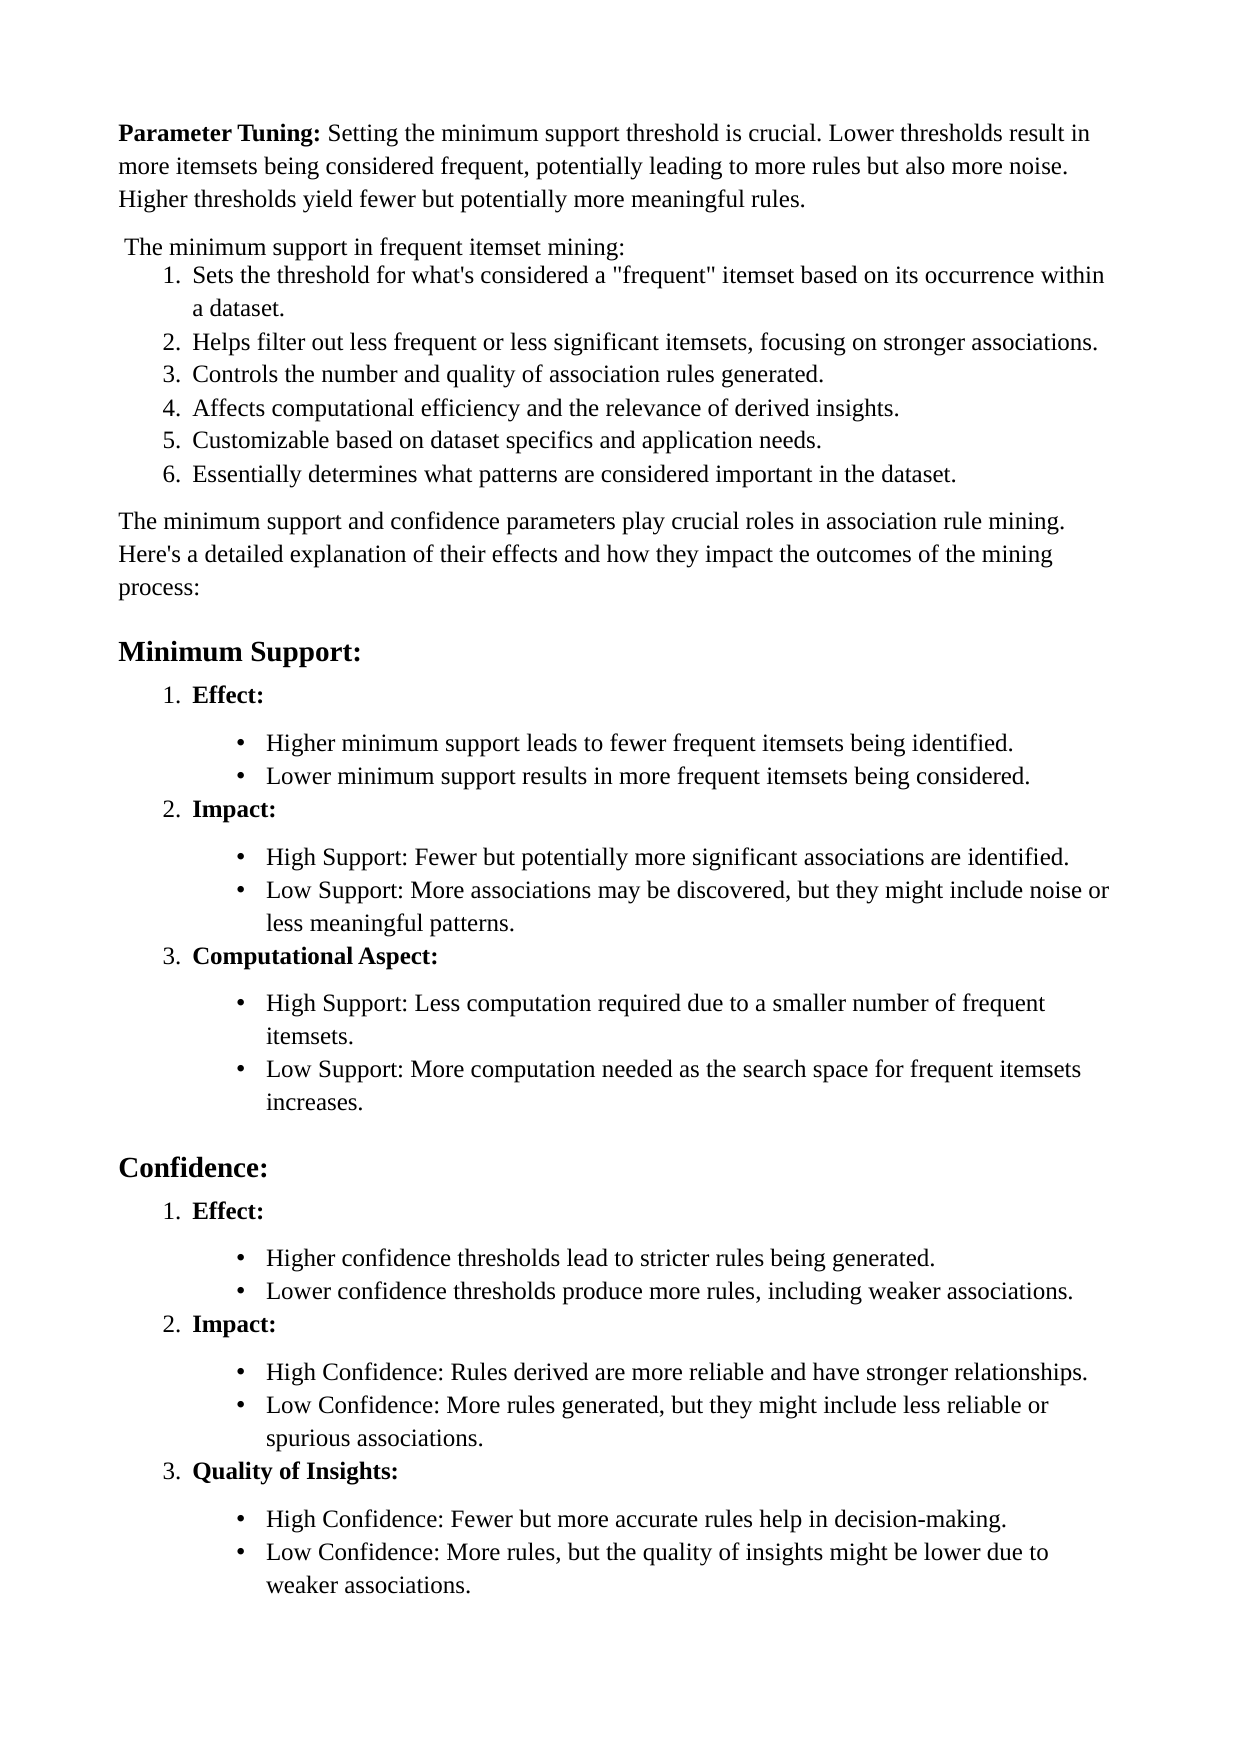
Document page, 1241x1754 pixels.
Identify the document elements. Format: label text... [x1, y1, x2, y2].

subtitle Confidence: [118, 1150, 1122, 1183]
list Computational Aspect: [162, 941, 1122, 969]
list Low Support: More computation needed as the search space for frequent itemsets increases. [236, 1054, 1122, 1116]
list Customizable based on dataset specifics and application needs. [162, 426, 1122, 454]
list Higher confidence thresholds lead to stricter rules being generated. [236, 1243, 1122, 1272]
list Impact: [162, 1309, 1122, 1338]
text Parameter Tuning: Setting the minimum support threshold is crucial. Lower thresholds result in more itemsets being considered frequent, potentially leading to more rules but also more noise. Higher thresholds yield fewer but potentially more meaningful rules. [118, 118, 1122, 213]
list Low Confidence: More rules, but the quality of insights might be lower due to weaker associations. [236, 1537, 1122, 1598]
text The minimum support and confidence parameters play crucial roles in association rule mining. Here's a detailed explanation of their effects and how they impact the outcomes of the mining process: [118, 506, 1122, 601]
list High Support: Less computation required due to a smaller number of frequent itemsets. [236, 988, 1122, 1050]
list Effect: [162, 1196, 1122, 1224]
list Affects computational efficiency and the relevance of derived insights. [162, 393, 1122, 421]
list Sets the threshold for what's considered a "frequent" itemset based on its occurrence within a dataset. [162, 261, 1122, 322]
list Quality of Insights: [162, 1456, 1122, 1485]
subtitle Minimum Support: [118, 634, 1122, 668]
list Impact: [162, 794, 1122, 823]
list Lower confidence thresholds produce more rules, including weaker associations. [236, 1276, 1122, 1305]
list Essentially determines what patterns are considered important in the dataset. [162, 459, 1122, 487]
list Lower minimum support results in more frequent itemsets being considered. [236, 761, 1122, 790]
list High Support: Fewer but potentially more significant associations are identified. [236, 842, 1122, 871]
list Low Support: More associations may be discovered, but they might include noise or less meaningful patterns. [236, 875, 1122, 937]
list Controls the number and quality of association rules generated. [162, 359, 1122, 388]
text The minimum support in frequent itemset mining: [118, 232, 1122, 261]
list Effect: [162, 681, 1122, 709]
list High Confidence: Fewer but more accurate rules help in decision-making. [236, 1504, 1122, 1532]
list Low Confidence: More rules generated, but they might include less reliable or spurious associations. [236, 1390, 1122, 1452]
list Helps filter out less frequent or less significant itemsets, focusing on stronger associations. [162, 327, 1122, 355]
list Higher minimum support leads to fewer frequent itemsets being identified. [236, 728, 1122, 757]
list High Confidence: Rules derived are more reliable and have stronger relationships. [236, 1357, 1122, 1386]
